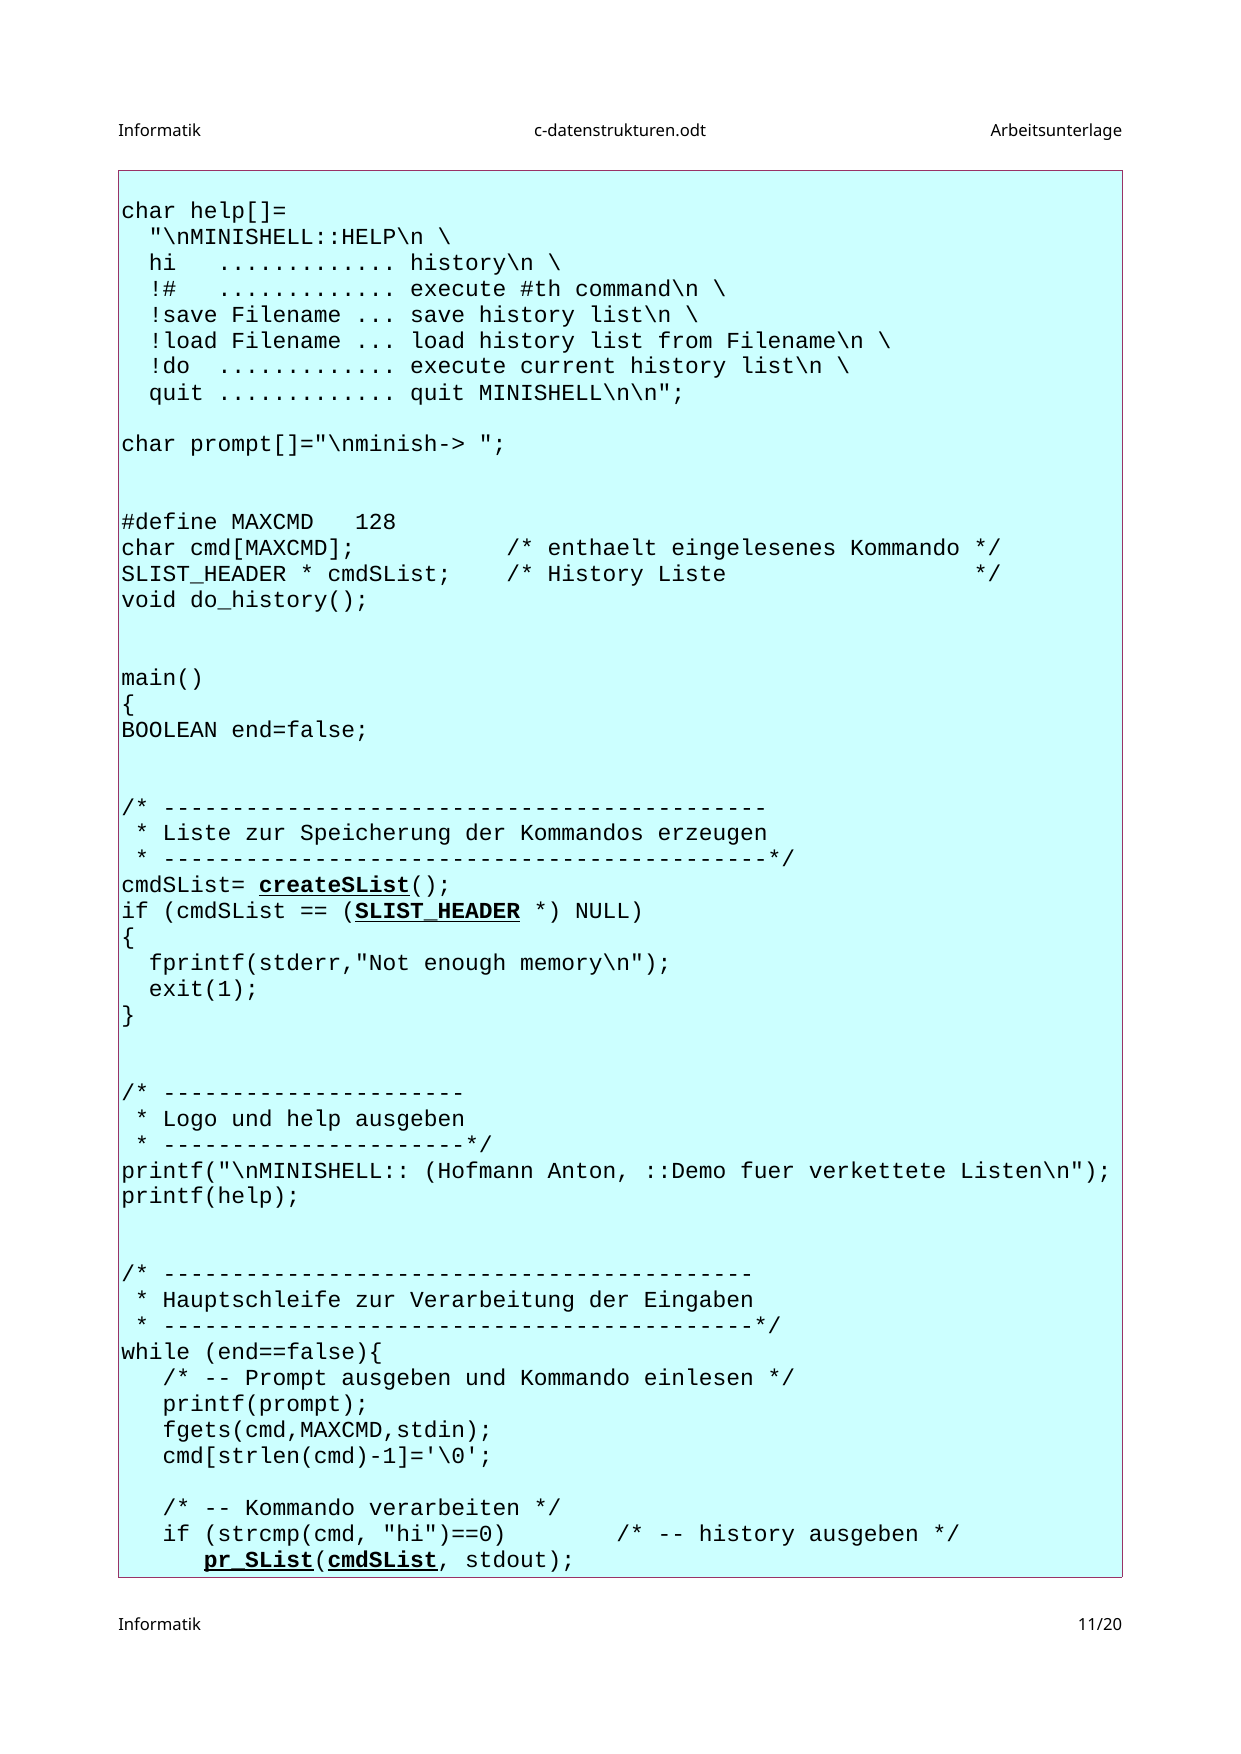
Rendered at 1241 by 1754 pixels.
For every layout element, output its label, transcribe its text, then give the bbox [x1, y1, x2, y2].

text #define MAXCMD 128 [119, 507, 1122, 533]
text fgets(cmd,MAXCMD,stdin); [119, 1415, 1122, 1441]
text * Logo und help ausgeben [119, 1104, 1122, 1130]
text cmdSList= createSList(); [119, 871, 1122, 897]
text pr_SList(cmdSList, stdout); [119, 1545, 1122, 1577]
text printf(prompt); [119, 1389, 1122, 1415]
text cmd[strlen(cmd)-1]='\0'; [119, 1441, 1122, 1493]
text !load Filename ... load history list from Filename\n \ [119, 326, 1122, 352]
text !do ............. execute current history list\n \ [119, 352, 1122, 378]
text SLIST_HEADER * cmdSList; /* History Liste */ [119, 559, 1122, 585]
text exit(1); [119, 974, 1122, 1000]
text printf("\nMINISHELL:: (Hofmann Anton, ::Demo fuer verkettete Listen\n"); [119, 1156, 1122, 1182]
text hi ............. history\n \ [119, 248, 1122, 274]
text BOOLEAN end=false; [119, 715, 1122, 741]
text "\nMINISHELL::HELP\n \ [119, 222, 1122, 248]
text quit ............. quit MINISHELL\n\n"; [119, 378, 1122, 404]
text * ----------------------*/ [119, 1130, 1122, 1156]
text /* ------------------------------------------- [119, 1260, 1122, 1286]
text void do_history(); [119, 585, 1122, 611]
text if (strcmp(cmd, "hi")==0) /* -- history ausgeben */ [119, 1519, 1122, 1545]
text /* -- Prompt ausgeben und Kommando einlesen */ [119, 1363, 1122, 1389]
text } [119, 1000, 1122, 1026]
text * Hauptschleife zur Verarbeitung der Eingaben [119, 1286, 1122, 1312]
text char prompt[]="\nminish-> "; [119, 430, 1122, 456]
text fprintf(stderr,"Not enough memory\n"); [119, 948, 1122, 974]
text /* ---------------------- [119, 1078, 1122, 1104]
text char cmd[MAXCMD]; /* enthaelt eingelesenes Kommando */ [119, 533, 1122, 559]
text /* -------------------------------------------- [119, 793, 1122, 819]
text /* -- Kommando verarbeiten */ [119, 1493, 1122, 1519]
text { [119, 922, 1122, 948]
text !# ............. execute #th command\n \ [119, 274, 1122, 300]
text !save Filename ... save history list\n \ [119, 300, 1122, 326]
text char help[]= [119, 196, 1122, 222]
text printf(help); [119, 1182, 1122, 1208]
text { [119, 689, 1122, 715]
text if (cmdSList == (SLIST_HEADER *) NULL) [119, 897, 1122, 922]
text * --------------------------------------------*/ [119, 845, 1122, 871]
text main() [119, 663, 1122, 689]
text while (end==false){ [119, 1337, 1122, 1363]
text * -------------------------------------------*/ [119, 1312, 1122, 1337]
text * Liste zur Speicherung der Kommandos erzeugen [119, 819, 1122, 845]
